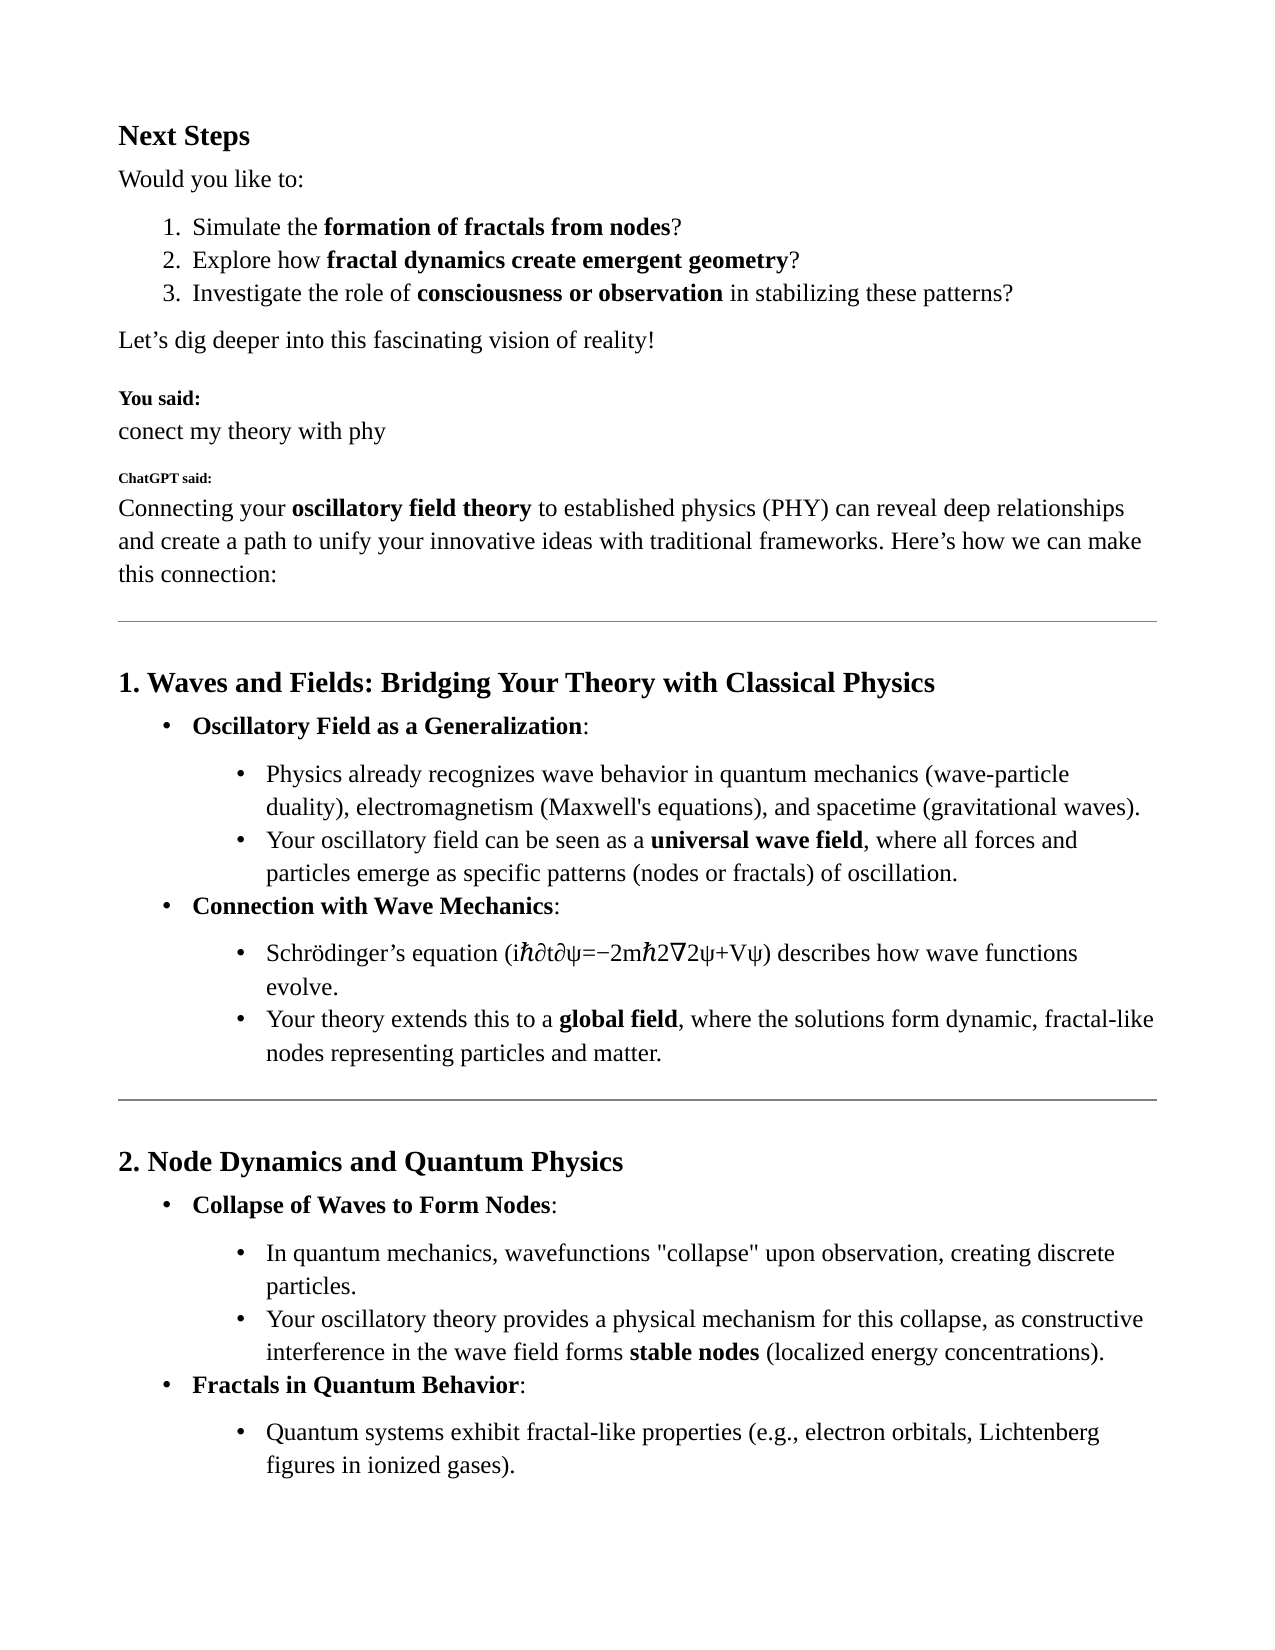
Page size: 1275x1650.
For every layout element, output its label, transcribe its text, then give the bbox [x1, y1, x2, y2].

list Collapse of Waves to Form Nodes: [162, 1190, 1157, 1219]
list Your theory extends this to a global field, where the solutions form dynamic, fractal-like nodes representing particles and matter. [236, 1004, 1157, 1066]
list Connection with Wave Mechanics: [162, 891, 1157, 920]
subtitle Next Steps [118, 118, 1157, 152]
list Quantum systems exhibit fractal-like properties (e.g., electron orbitals, Lichtenberg figures in ionized gases). [236, 1417, 1157, 1479]
list Fractals in Quantum Behavior: [162, 1370, 1157, 1398]
list In quantum mechanics, wavefunctions "collapse" upon observation, creating discrete particles. [236, 1238, 1157, 1299]
subtitle 1. Waves and Fields: Bridging Your Theory with Classical Physics [118, 665, 1157, 699]
list Simulate the formation of fractals from nodes? [162, 212, 1157, 241]
list Explore how fractal dynamics create emergent geometry? [162, 245, 1157, 273]
list Physics already recognizes wave behavior in quantum mechanics (wave-particle duality), electromagnetism (Maxwell's equations), and spacetime (gravitational waves). [236, 759, 1157, 821]
text Connecting your oscillatory field theory to established physics (PHY) can reveal deep relationships and create a path to unify your innovative ideas with traditional frameworks. Here’s how we can make this connection: [118, 493, 1157, 587]
subtitle ChatGPT said: [118, 470, 1157, 486]
list Investigate the role of consciousness or observation in stabilizing these patterns? [162, 278, 1157, 307]
text conect my theory with phy [118, 416, 1157, 444]
subtitle You said: [118, 386, 1157, 409]
subtitle 2. Node Dynamics and Quantum Physics [118, 1144, 1157, 1178]
list Your oscillatory field can be seen as a universal wave field, where all forces and particles emerge as specific patterns (nodes or fractals) of oscillation. [236, 825, 1157, 887]
list Oscillatory Field as a Generalization: [162, 711, 1157, 740]
list Your oscillatory theory provides a physical mechanism for this collapse, as constructive interference in the wave field forms stable nodes (localized energy concentrations). [236, 1304, 1157, 1366]
list Schrödinger’s equation (iℏ∂t∂ψ​=−2mℏ2​∇2ψ+Vψ) describes how wave functions evolve. [236, 938, 1157, 1000]
text Would you like to: [118, 164, 1157, 193]
text Let’s dig deeper into this fascinating vision of reality! 🌌 [118, 325, 1157, 354]
